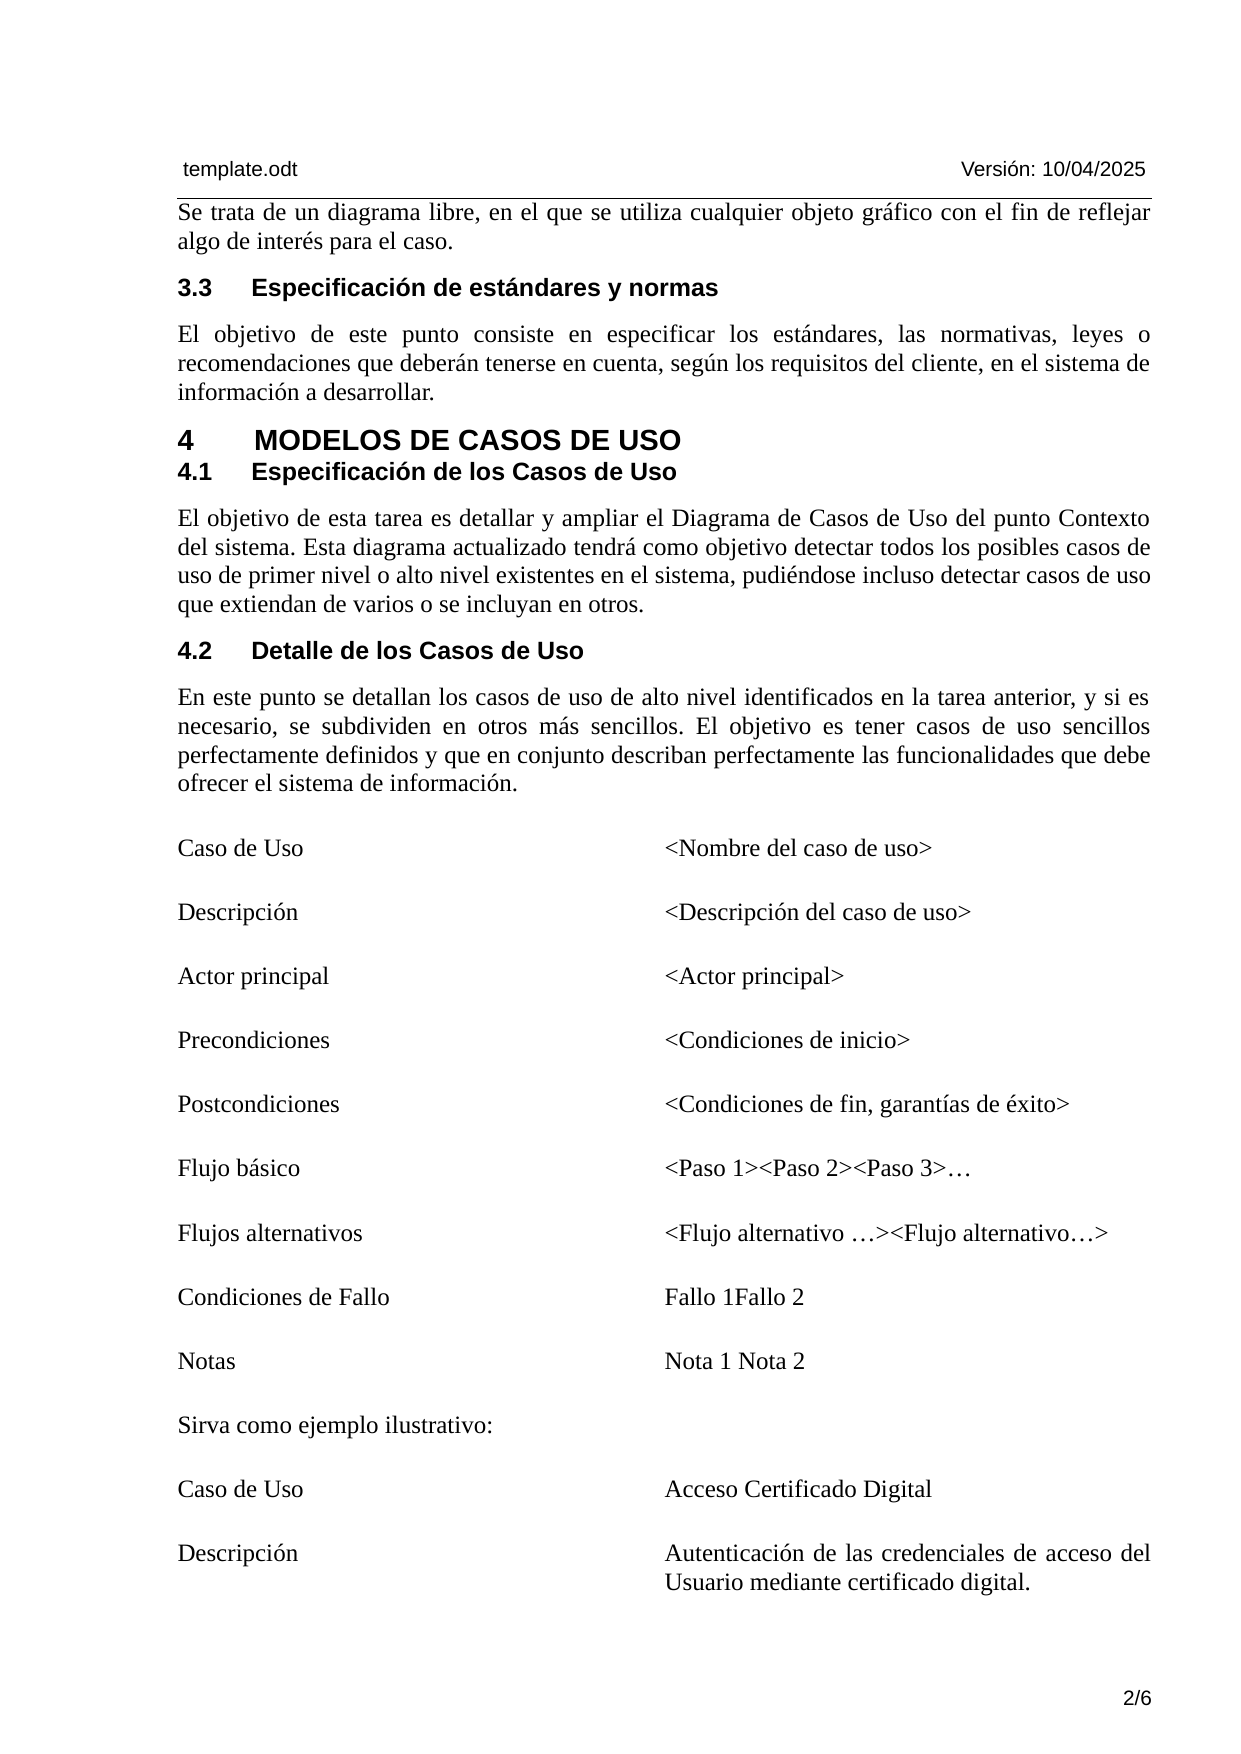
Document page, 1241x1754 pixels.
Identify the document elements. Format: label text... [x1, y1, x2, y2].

table_cell Flujo básico [177, 1136, 664, 1200]
table_header <Nombre del caso de uso> [664, 815, 1152, 879]
table_header Caso de Uso [177, 1457, 664, 1521]
table_cell Descripción [177, 879, 664, 943]
table_cell Postcondiciones [177, 1072, 664, 1136]
table_cell Notas [177, 1328, 664, 1392]
table_cell <Flujo alternativo …><Flujo alternativo…> [664, 1200, 1152, 1264]
table_cell <Paso 1><Paso 2><Paso 3>… [664, 1136, 1152, 1200]
text El objetivo de este punto consiste en especificar los estándares, las normativas, leyes o recomendaciones que deberán tenerse en cuenta, según los requisitos del cliente, en el sistema de información a desarrollar. [177, 319, 1152, 405]
subtitle Especificación de estándares y normas [177, 273, 1152, 301]
table_header Caso de Uso [177, 815, 664, 879]
table_cell Nota 1 Nota 2 [664, 1328, 1152, 1392]
text El objetivo de esta tarea es detallar y ampliar el Diagrama de Casos de Uso del punto Contexto del sistema. Esta diagrama actualizado tendrá como objetivo detectar todos los posibles casos de uso de primer nivel o alto nivel existentes en el sistema, pudiéndose incluso detectar casos de uso que extiendan de varios o se incluyan en otros. [177, 503, 1152, 618]
table_header Acceso Certificado Digital [664, 1457, 1152, 1521]
subtitle MODELOS DE CASOS DE USO [177, 423, 1152, 457]
table_cell <Actor principal> [664, 943, 1152, 1007]
table_cell Autenticación de las credenciales de acceso del Usuario mediante certificado digital. [664, 1521, 1152, 1614]
table_cell Condiciones de Fallo [177, 1264, 664, 1328]
table_cell Fallo 1Fallo 2 [664, 1264, 1152, 1328]
table_cell <Condiciones de inicio> [664, 1008, 1152, 1072]
text En este punto se detallan los casos de uso de alto nivel identificados en la tarea anterior, y si es necesario, se subdividen en otros más sencillos. El objetivo es tener casos de uso sencillos perfectamente definidos y que en conjunto describan perfectamente las funcionalidades que debe ofrecer el sistema de información. [177, 682, 1152, 797]
table_cell <Descripción del caso de uso> [664, 879, 1152, 943]
table_cell <Condiciones de fin, garantías de éxito> [664, 1072, 1152, 1136]
table_cell Actor principal [177, 943, 664, 1007]
table_cell Flujos alternativos [177, 1200, 664, 1264]
table_cell Descripción [177, 1521, 664, 1614]
text Se trata de un diagrama libre, en el que se utiliza cualquier objeto gráfico con el fin de reflejar algo de interés para el caso. [177, 199, 1152, 255]
text Sirva como ejemplo ilustrativo: [177, 1410, 1152, 1439]
subtitle Detalle de los Casos de Uso [177, 636, 1152, 664]
subtitle Especificación de los Casos de Uso [177, 457, 1152, 485]
table_cell Precondiciones [177, 1008, 664, 1072]
